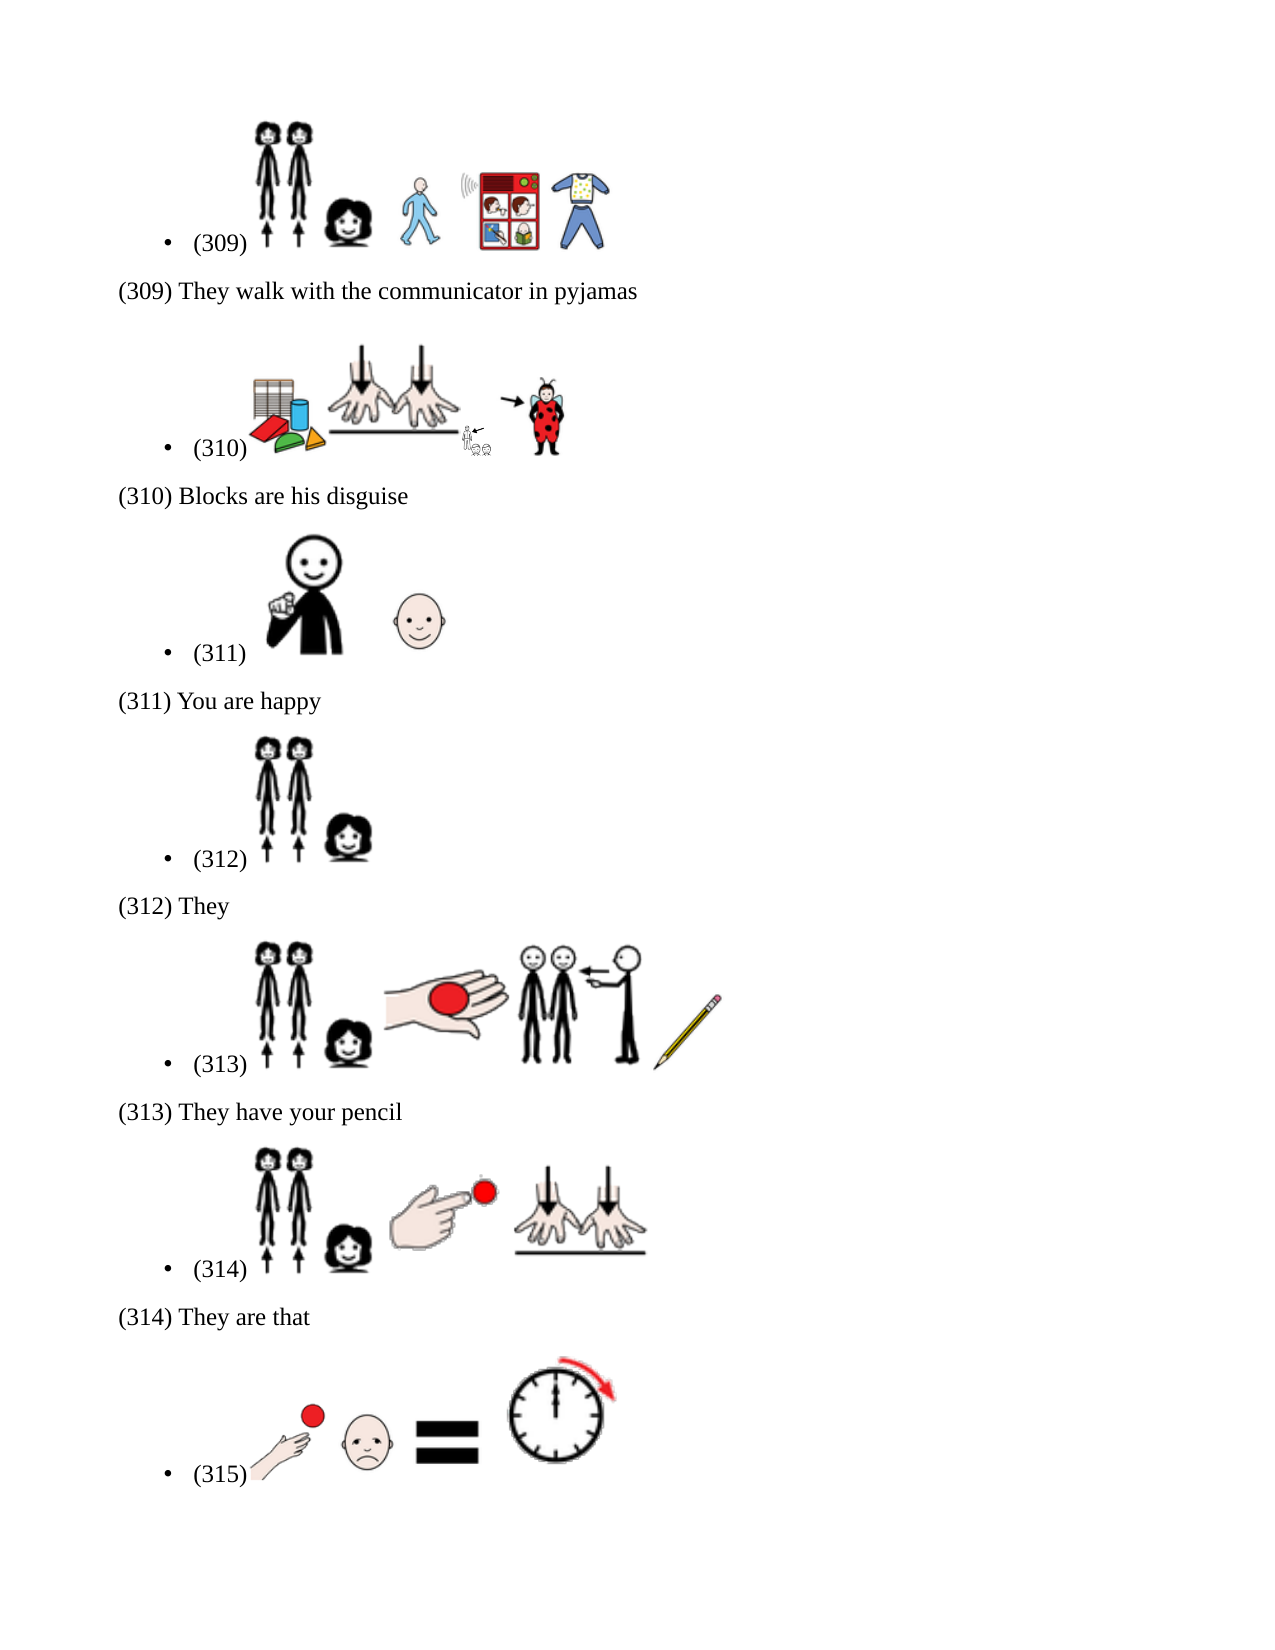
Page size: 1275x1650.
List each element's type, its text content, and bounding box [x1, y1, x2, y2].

text (310) Blocks are his disguise [118, 481, 1157, 510]
picture [247, 1144, 648, 1278]
text (313) They have your pencil [118, 1097, 1157, 1125]
text (309) They walk with the communicator in pyjamas [118, 276, 1157, 304]
picture [247, 733, 381, 867]
text (311) You are happy [118, 686, 1157, 715]
list (315) [164, 1349, 1157, 1488]
picture [247, 1349, 621, 1483]
text (312) They [118, 891, 1157, 920]
list (311) [164, 528, 1157, 667]
list (313) [164, 939, 1157, 1078]
picture [247, 118, 621, 252]
list (310) [164, 323, 1157, 462]
list (314) [164, 1144, 1157, 1283]
picture [247, 938, 728, 1073]
picture [247, 323, 573, 457]
list (309) [164, 118, 1157, 257]
text (314) They are that [118, 1302, 1157, 1331]
list (312) [164, 734, 1157, 872]
picture [246, 528, 460, 662]
